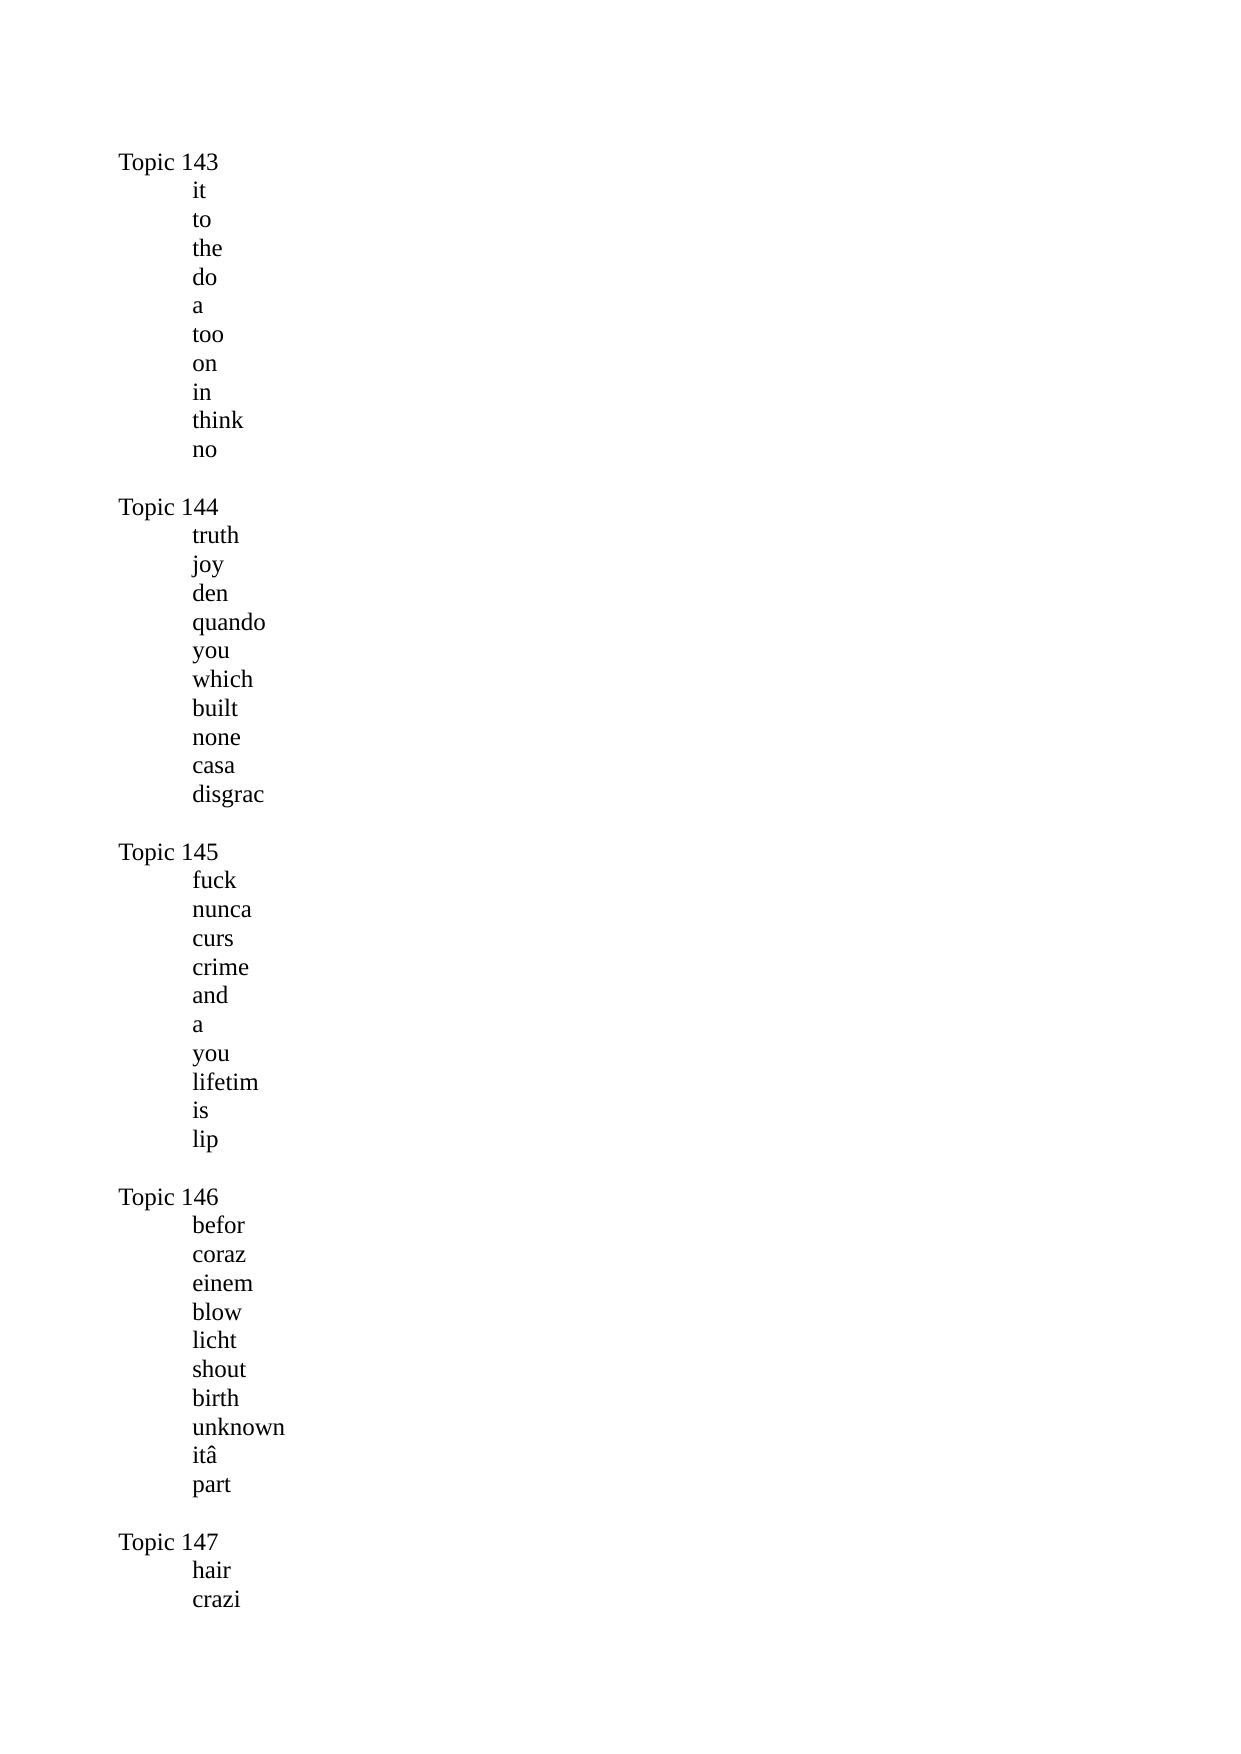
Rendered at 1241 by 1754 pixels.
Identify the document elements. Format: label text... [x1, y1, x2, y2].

text nunca [118, 894, 1122, 923]
text joy [118, 549, 1122, 578]
text itâ [118, 1441, 1122, 1469]
text none [118, 722, 1122, 751]
text is [118, 1096, 1122, 1124]
text you [118, 636, 1122, 664]
text the [118, 233, 1122, 262]
text birth [118, 1383, 1122, 1412]
text disgrac [118, 779, 1122, 808]
text Topic 144 [118, 492, 1122, 521]
text too [118, 319, 1122, 348]
text it [118, 176, 1122, 204]
text which [118, 664, 1122, 693]
text Topic 145 [118, 837, 1122, 866]
text einem [118, 1268, 1122, 1297]
text crime [118, 952, 1122, 981]
text part [118, 1469, 1122, 1498]
text curs [118, 923, 1122, 952]
text truth [118, 521, 1122, 549]
text licht [118, 1326, 1122, 1354]
text crazi [118, 1584, 1122, 1613]
text casa [118, 751, 1122, 779]
text you [118, 1038, 1122, 1067]
text unknown [118, 1412, 1122, 1441]
text fuck [118, 866, 1122, 894]
text a [118, 1009, 1122, 1038]
text on [118, 348, 1122, 377]
text in [118, 377, 1122, 406]
text a [118, 291, 1122, 319]
text no [118, 434, 1122, 463]
text lip [118, 1124, 1122, 1153]
text hair [118, 1556, 1122, 1584]
text Topic 143 [118, 147, 1122, 176]
text Topic 146 [118, 1182, 1122, 1211]
text Topic 147 [118, 1527, 1122, 1556]
text blow [118, 1297, 1122, 1326]
text lifetim [118, 1067, 1122, 1096]
text think [118, 406, 1122, 434]
text quando [118, 607, 1122, 636]
text coraz [118, 1239, 1122, 1268]
text den [118, 578, 1122, 607]
text do [118, 262, 1122, 291]
text befor [118, 1211, 1122, 1239]
text to [118, 204, 1122, 233]
text shout [118, 1354, 1122, 1383]
text built [118, 693, 1122, 722]
text and [118, 981, 1122, 1009]
